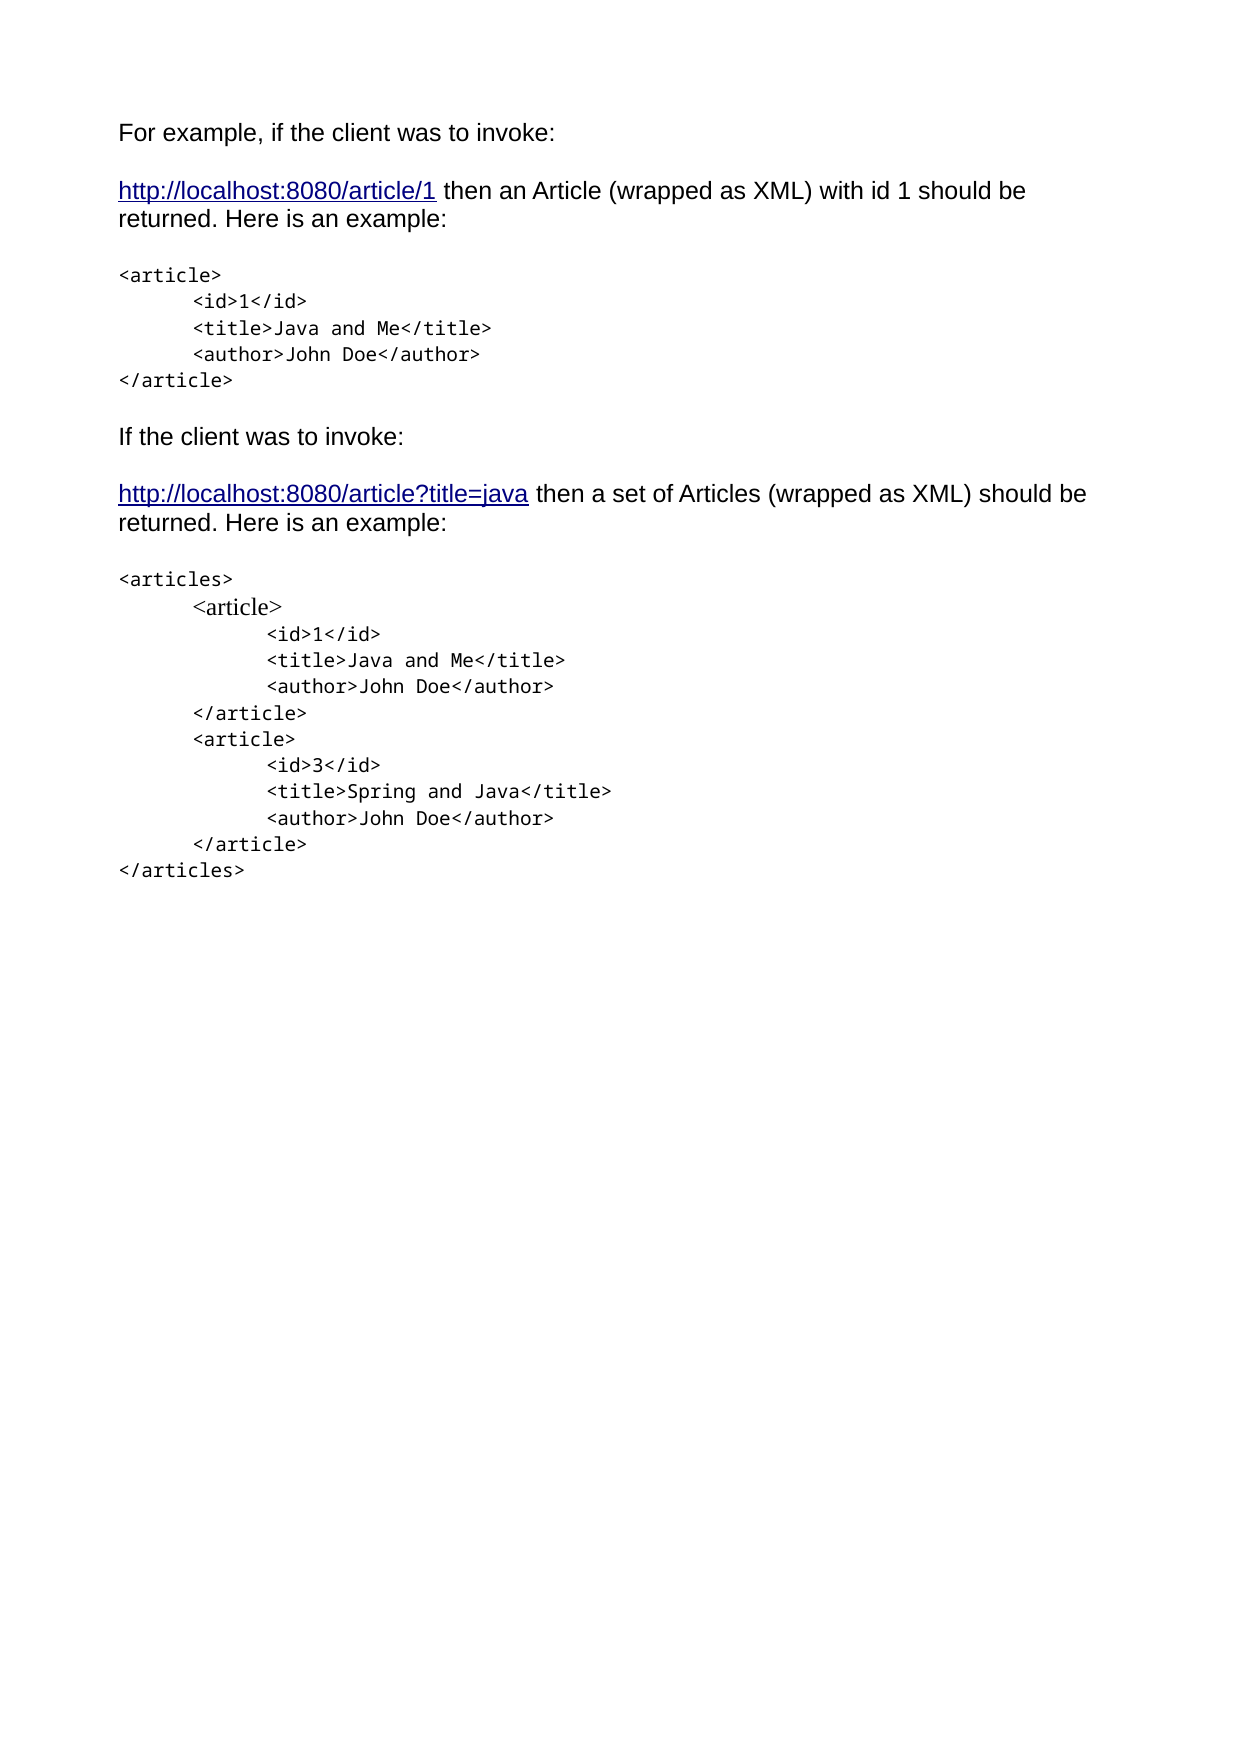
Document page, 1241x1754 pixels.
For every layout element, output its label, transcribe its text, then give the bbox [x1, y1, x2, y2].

text <id>3</id> [118, 752, 1122, 778]
text <title>Spring and Java</title> [118, 778, 1122, 804]
text For example, if the client was to invoke: [118, 118, 1122, 147]
text <id>1</id> [118, 288, 1122, 314]
text <author>John Doe</author> [118, 804, 1122, 831]
text <article> [118, 262, 1122, 288]
text http://localhost:8080/article/1 then an Article (wrapped as XML) with id 1 should be returned. Here is an example: [118, 176, 1122, 233]
text <author>John Doe</author> [118, 673, 1122, 699]
text </article> [118, 699, 1122, 726]
text http://localhost:8080/article?title=java then a set of Articles (wrapped as XML) should be returned. Here is an example: [118, 479, 1122, 537]
text If the client was to invoke: [118, 422, 1122, 451]
text <title>Java and Me</title> [118, 314, 1122, 341]
text </article> [118, 831, 1122, 857]
text </article> [118, 367, 1122, 393]
text <articles> [118, 566, 1122, 592]
text <title>Java and Me</title> [118, 647, 1122, 673]
text <article> [118, 726, 1122, 752]
text <id>1</id> [118, 621, 1122, 647]
text </articles> [118, 857, 1122, 883]
text <article> [118, 592, 1122, 621]
text <author>John Doe</author> [118, 341, 1122, 367]
